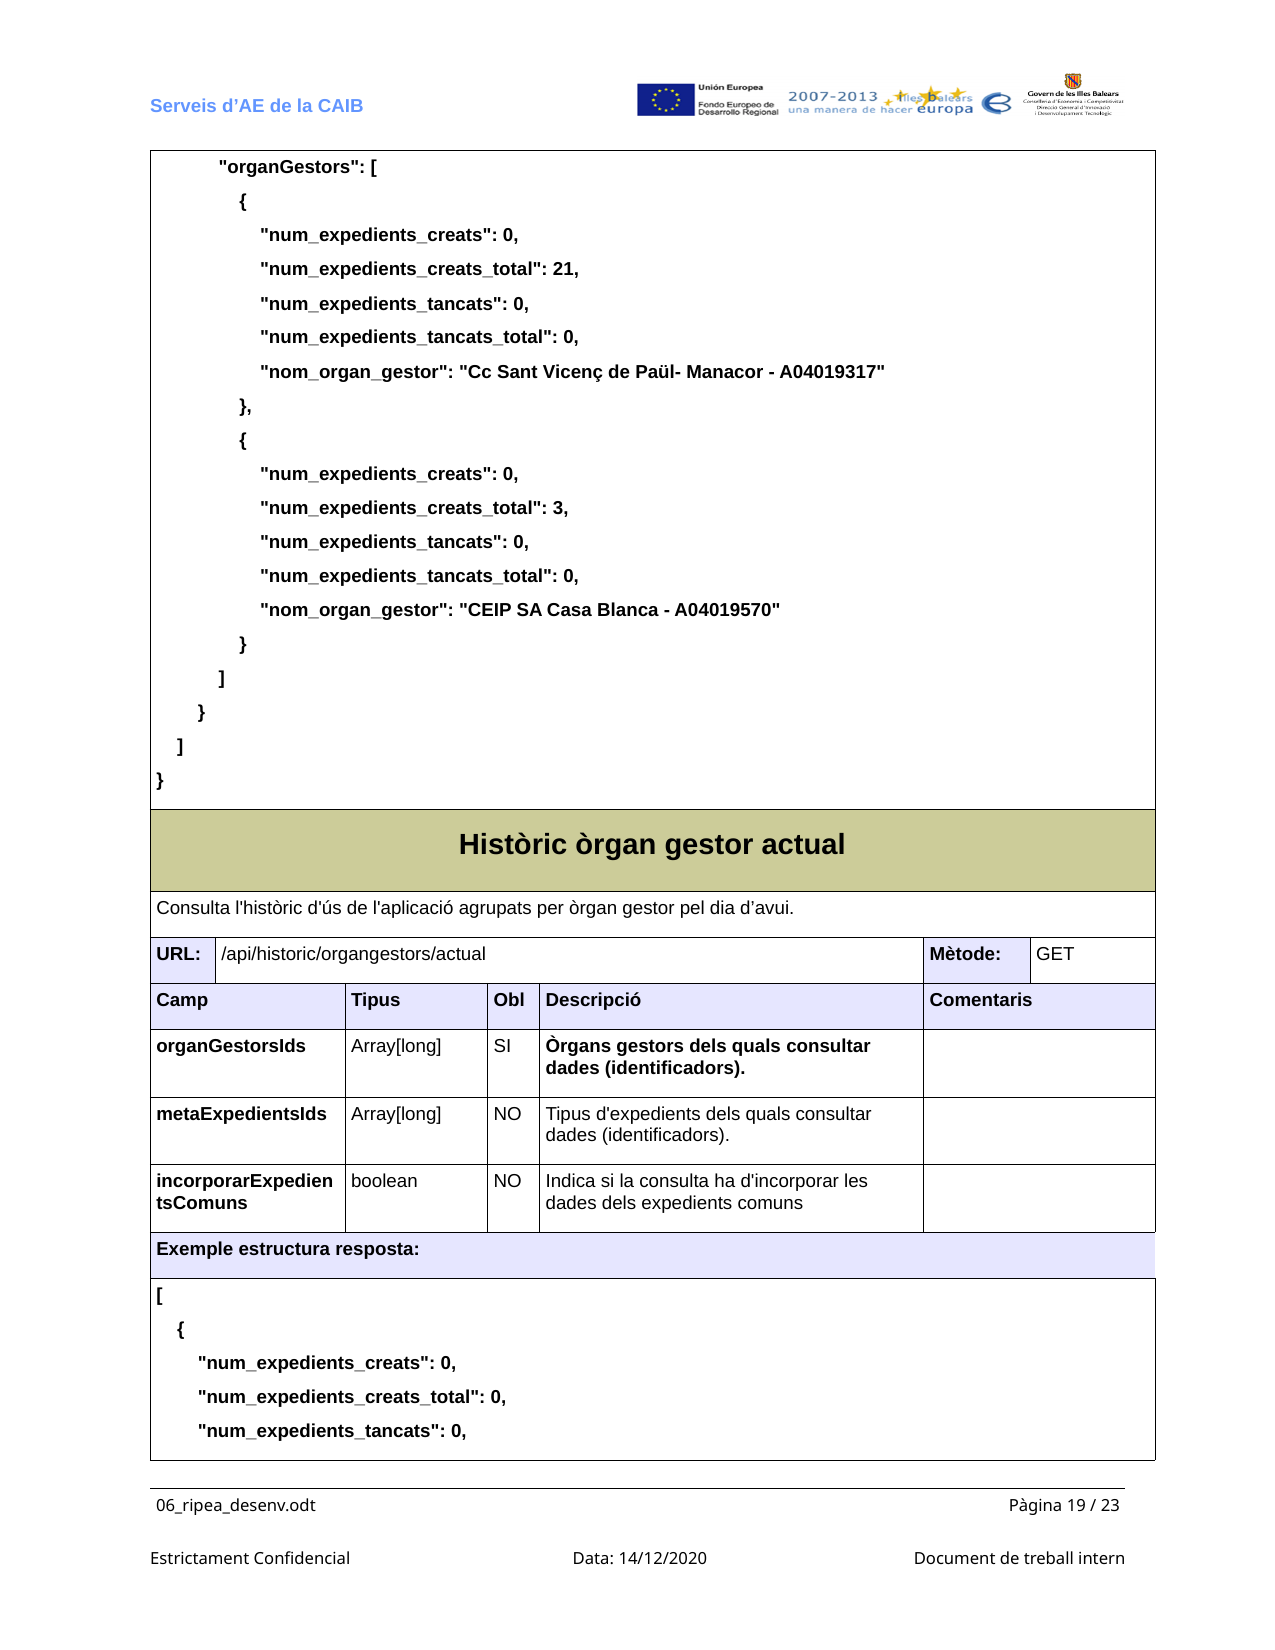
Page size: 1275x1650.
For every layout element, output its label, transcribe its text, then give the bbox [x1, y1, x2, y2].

table_cell NO [488, 1098, 539, 1164]
table_cell Obl [488, 984, 539, 1029]
table_cell Exemple estructura resposta: [151, 1233, 1155, 1278]
table_cell SI [488, 1030, 539, 1097]
table_cell Indica si la consulta ha d'incorporar les dades dels expedients comuns [540, 1165, 923, 1232]
table_cell Camp [151, 984, 345, 1029]
table_cell NO [488, 1165, 539, 1232]
table_cell boolean [346, 1165, 487, 1232]
table_cell organGestorsIds [151, 1030, 345, 1097]
table_cell Array[long] [346, 1030, 487, 1097]
table_cell GET [1031, 938, 1155, 983]
table_cell Array[long] [346, 1098, 487, 1164]
table_cell metaExpedientsIds [151, 1098, 345, 1164]
table_cell Consulta l'històric d'ús de l'aplicació agrupats per òrgan gestor pel dia d’avui. [151, 892, 1155, 937]
table_cell [924, 1030, 1155, 1097]
table_cell [924, 1098, 1155, 1164]
picture [636, 73, 1125, 116]
table_cell Descripció [540, 984, 923, 1029]
table_cell Comentaris [924, 984, 1155, 1029]
table_cell /api/historic/organgestors/actual [216, 938, 923, 983]
table_cell [ { "num_expedients_creats": 0, "num_expedients_creats_total": 0, "num_expedients_tancats": 0, [151, 1279, 1155, 1460]
table_cell "organGestors": [ { "num_expedients_creats": 0, "num_expedients_creats_total": 21, "num_expedients_tancats": 0, "num_expedients_tancats_total": 0, "nom_organ_gestor": "Cc Sant Vicenç de Paül- Manacor - A04019317" }, { "num_expedients_creats": 0, "num_expedients_creats_total": 3, "num_expedients_tancats": 0, "num_expedients_tancats_total": 0, "nom_organ_gestor": "CEIP SA Casa Blanca - A04019570" } ] } ] } [151, 151, 1155, 809]
table_cell URL: [151, 938, 215, 983]
table_cell Tipus [346, 984, 487, 1029]
table_cell Mètode: [924, 938, 1030, 983]
table_cell [924, 1165, 1155, 1232]
table_cell Òrgans gestors dels quals consultar dades (identificadors). [540, 1030, 923, 1097]
table_cell Tipus d'expedients dels quals consultar dades (identificadors). [540, 1098, 923, 1164]
table_header Històric òrgan gestor actual [151, 810, 1155, 891]
table_cell incorporarExpedientsComuns [151, 1165, 345, 1232]
